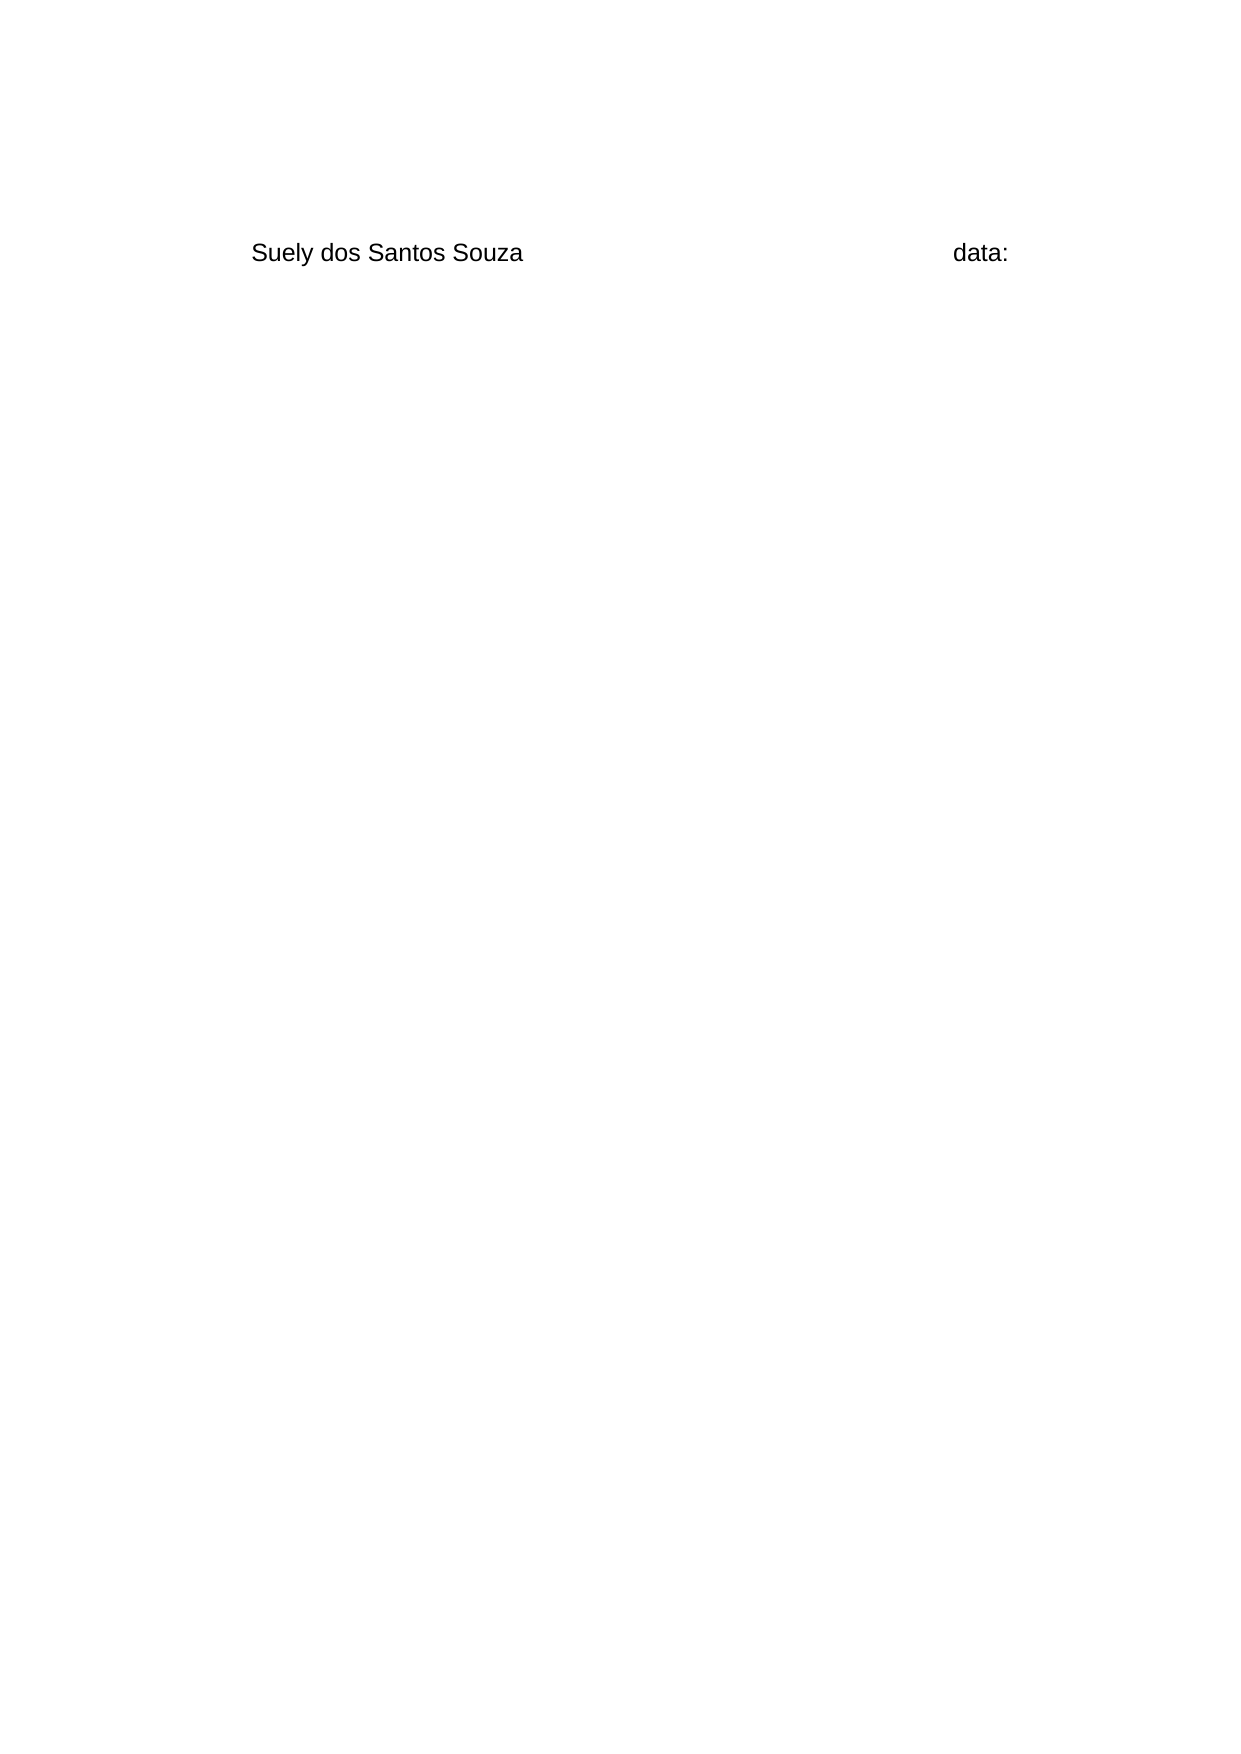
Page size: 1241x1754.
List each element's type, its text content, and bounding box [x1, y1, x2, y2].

text Suely dos Santos Souza data: [177, 238, 1122, 267]
